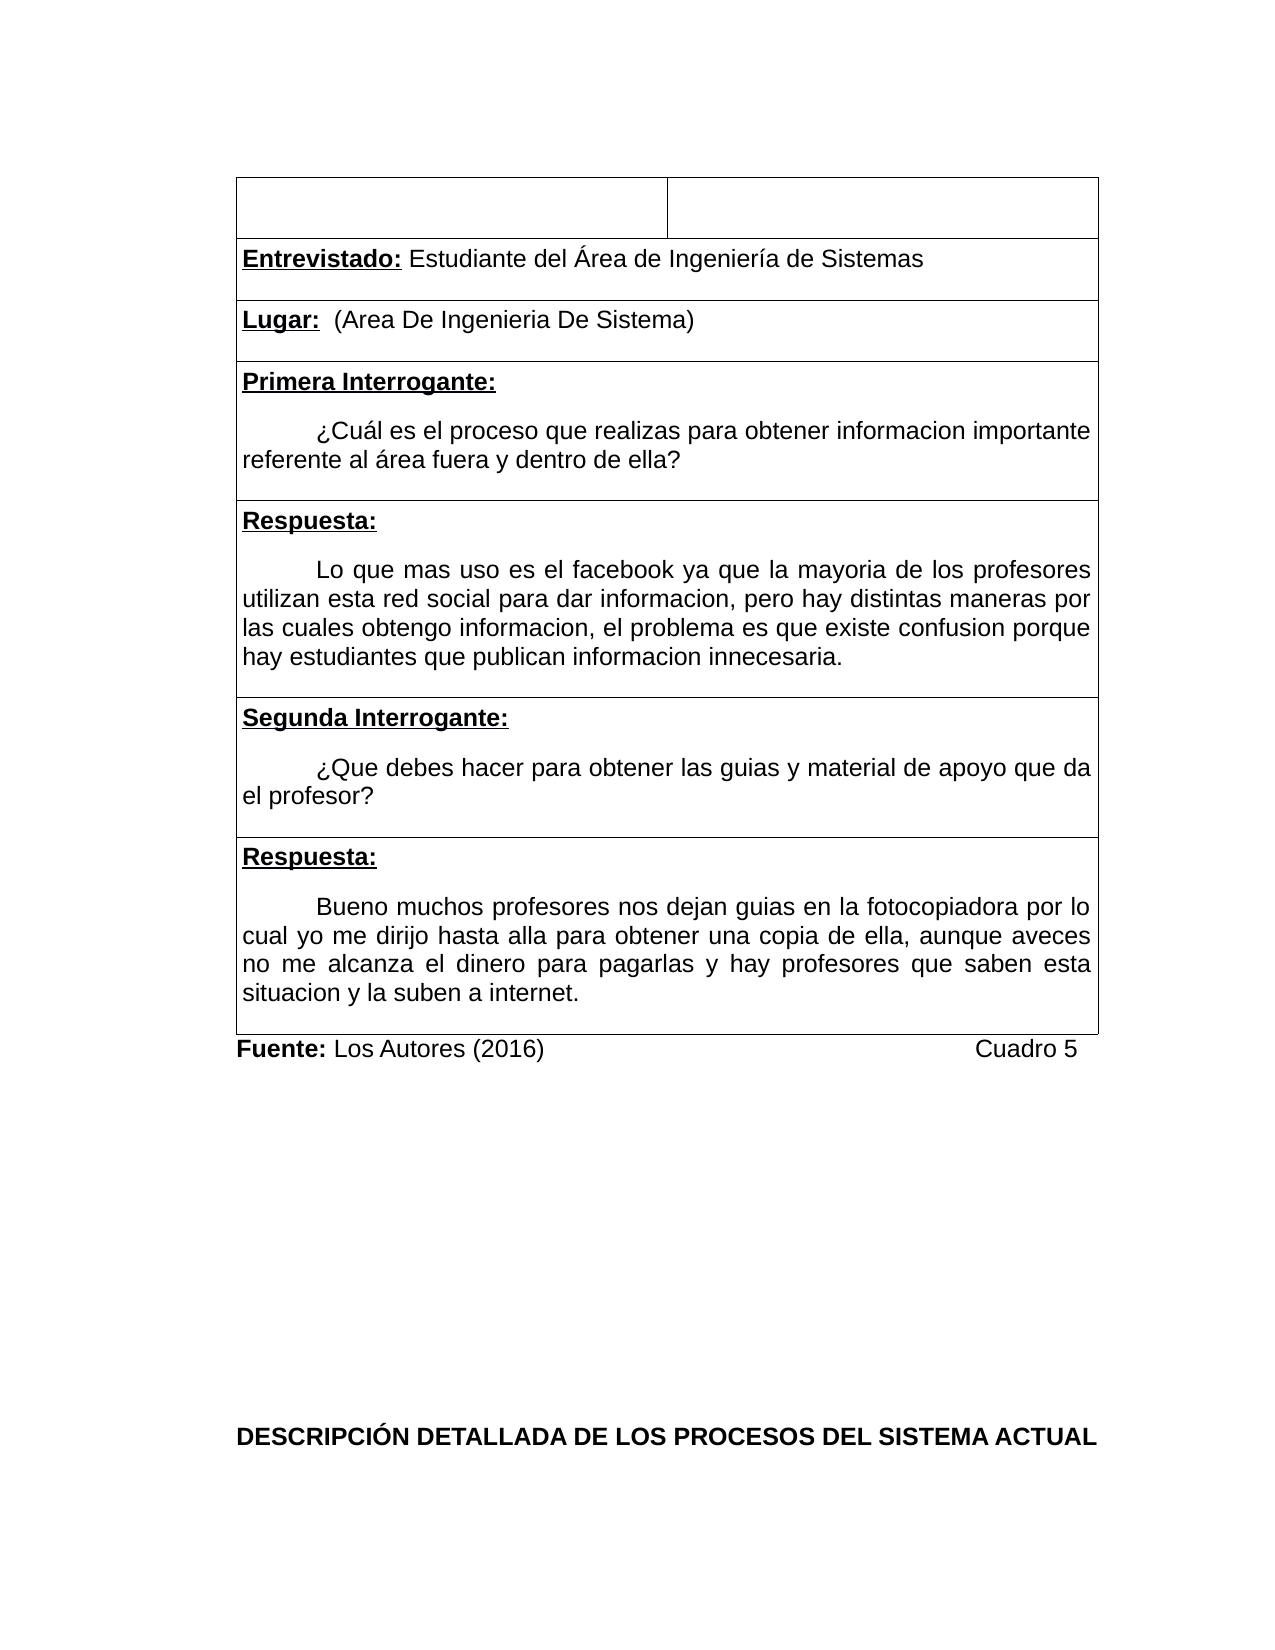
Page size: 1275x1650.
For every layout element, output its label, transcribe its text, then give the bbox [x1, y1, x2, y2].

text DESCRIPCIÓN DETALLADA DE LOS PROCESOS DEL SISTEMA ACTUAL [236, 1422, 1098, 1451]
table_cell Entrevistado: Estudiante del Área de Ingeniería de Sistemas [237, 239, 1098, 299]
table_cell Respuesta: Bueno muchos profesores nos dejan guias en la fotocopiadora por lo cual yo me dirijo hasta alla para obtener una copia de ella, aunque aveces no me alcanza el dinero para pagarlas y hay profesores que saben esta situacion y la suben a internet. [237, 838, 1098, 1033]
text Fuente: Los Autores (2016) Cuadro 5 [236, 1035, 1093, 1062]
table_cell Respuesta: Lo que mas uso es el facebook ya que la mayoria de los profesores utilizan esta red social para dar informacion, pero hay distintas maneras por las cuales obtengo informacion, el problema es que existe confusion porque hay estudiantes que publican informacion innecesaria. [237, 501, 1098, 697]
table_cell Lugar: (Area De Ingenieria De Sistema) [237, 301, 1098, 361]
table_header [237, 178, 667, 238]
table_cell Primera Interrogante: ¿Cuál es el proceso que realizas para obtener informacion importante referente al área fuera y dentro de ella? [237, 362, 1098, 500]
table_cell Segunda Interrogante: ¿Que debes hacer para obtener las guias y material de apoyo que da el profesor? [237, 698, 1098, 837]
table_header [668, 178, 1098, 238]
